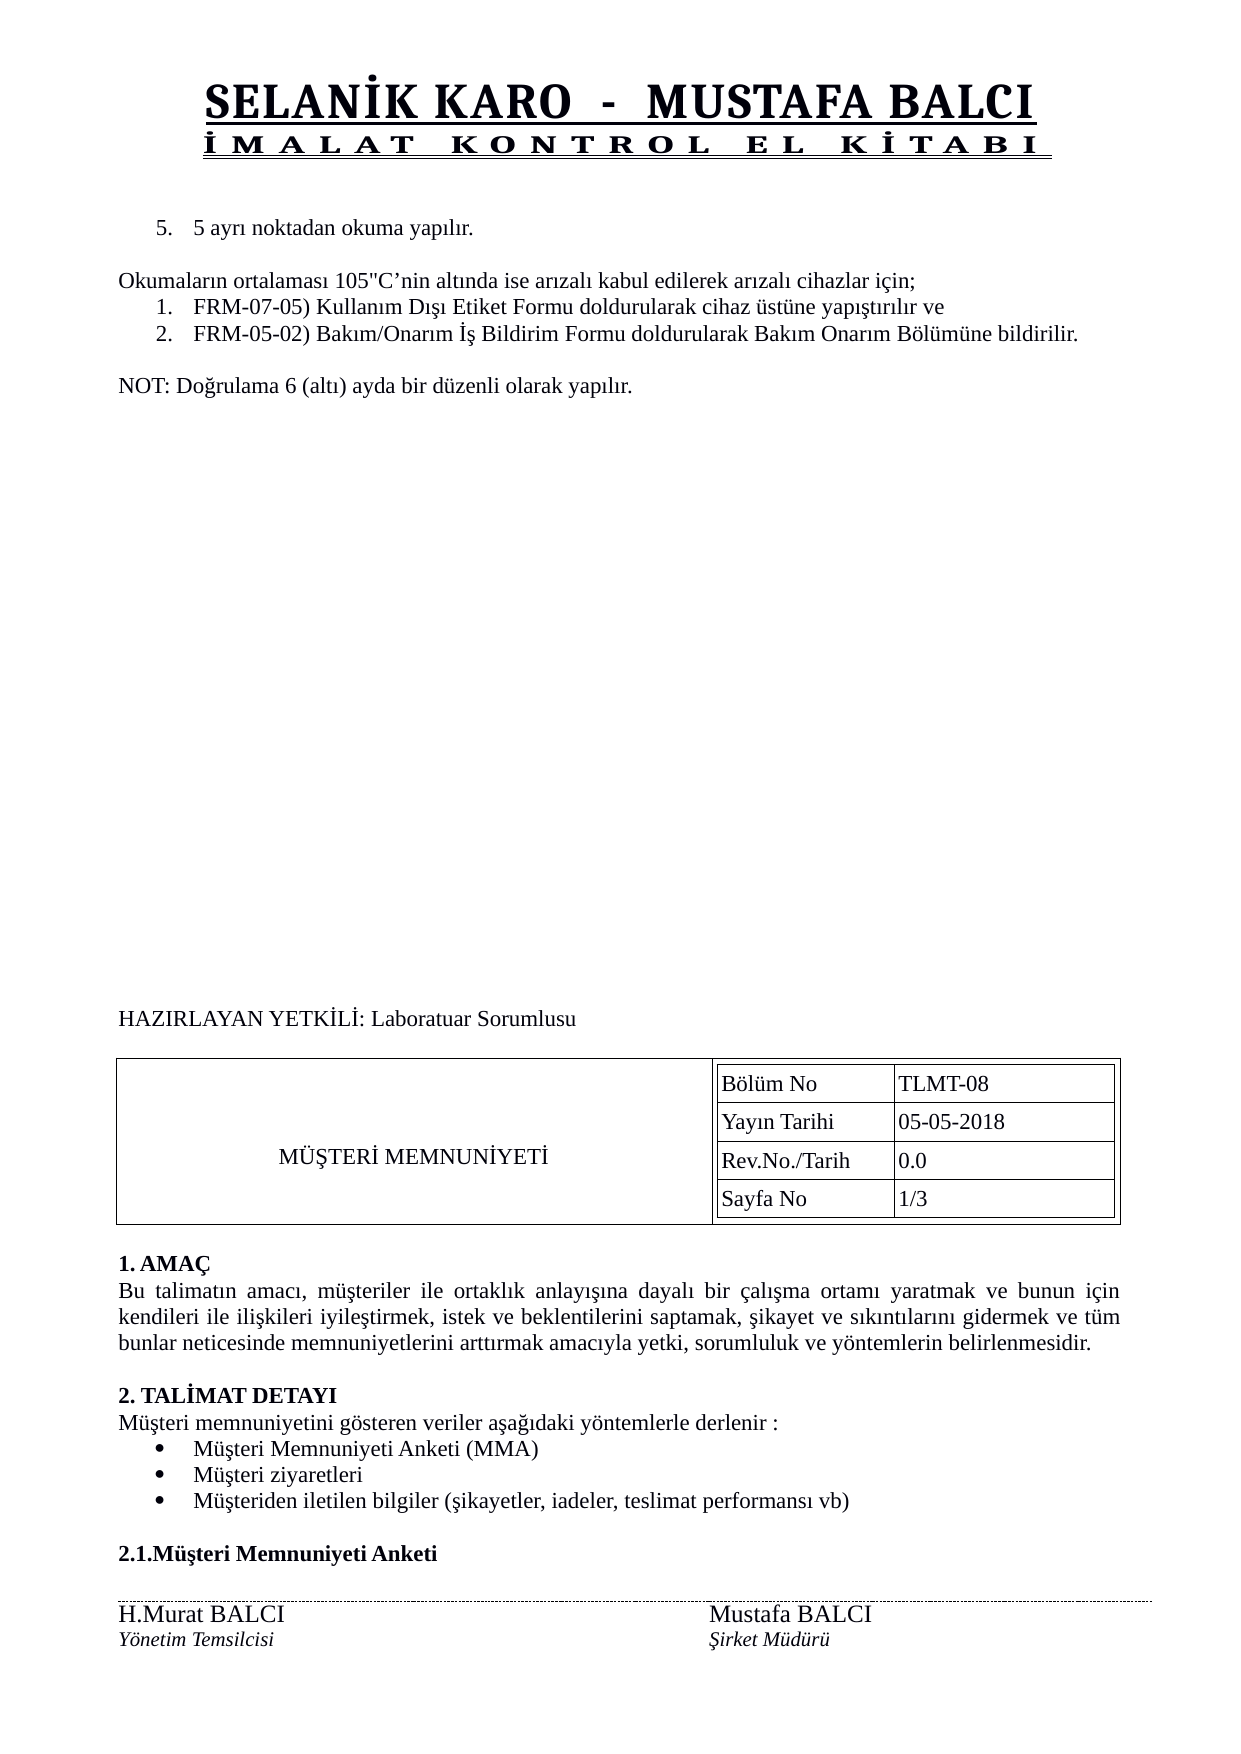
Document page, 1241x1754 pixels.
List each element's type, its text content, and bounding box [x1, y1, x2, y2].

list Müşteri Memnuniyeti Anketi (MMA) [156, 1435, 1122, 1461]
text HAZIRLAYAN YETKİLİ: Laboratuar Sorumlusu [118, 1005, 1122, 1031]
text Okumaların ortalaması 105"C’nin altında ise arızalı kabul edilerek arızalı cihazlar için; [118, 267, 1122, 293]
table_cell 05-05-2018 [895, 1103, 1114, 1141]
table_header TLMT-08 [895, 1065, 1114, 1102]
list Müşteriden iletilen bilgiler (şikayetler, iadeler, teslimat performansı vb) [156, 1488, 1122, 1514]
text 2.1.Müşteri Memnuniyeti Anketi [118, 1540, 1122, 1567]
list FRM-07-05) Kullanım Dışı Etiket Formu doldurularak cihaz üstüne yapıştırılır ve [156, 293, 1122, 320]
text 1. AMAÇ [118, 1250, 1122, 1277]
table_header MÜŞTERİ MEMNUNİYETİ [117, 1059, 712, 1223]
table_header [713, 1059, 1120, 1223]
text Bu talimatın amacı, müşteriler ile ortaklık anlayışına dayalı bir çalışma ortamı yaratmak ve bunun için kendileri ile ilişkileri iyileştirmek, istek ve beklentilerini saptamak, şikayet ve sıkıntılarını gidermek ve tüm bunlar neticesinde memnuniyetlerini arttırmak amacıyla yetki, sorumluluk ve yöntemlerin belirlenmesidir. [118, 1277, 1122, 1356]
list Müşteri ziyaretleri [156, 1461, 1122, 1488]
table_cell 1/3 [895, 1180, 1114, 1217]
text NOT: Doğrulama 6 (altı) ayda bir düzenli olarak yapılır. [118, 372, 1122, 399]
list 5 ayrı noktadan okuma yapılır. [156, 214, 1122, 241]
text 2. TALİMAT DETAYI [118, 1382, 1122, 1408]
table_cell Rev.No./Tarih [718, 1142, 894, 1179]
list FRM-05-02) Bakım/Onarım İş Bildirim Formu doldurularak Bakım Onarım Bölümüne bildirilir. [156, 320, 1122, 346]
table_cell Yayın Tarihi [718, 1103, 894, 1141]
table_cell 0.0 [895, 1142, 1114, 1179]
table_cell Sayfa No [718, 1180, 894, 1217]
table_header Bölüm No [718, 1065, 894, 1102]
text Müşteri memnuniyetini gösteren veriler aşağıdaki yöntemlerle derlenir : [118, 1408, 1122, 1435]
